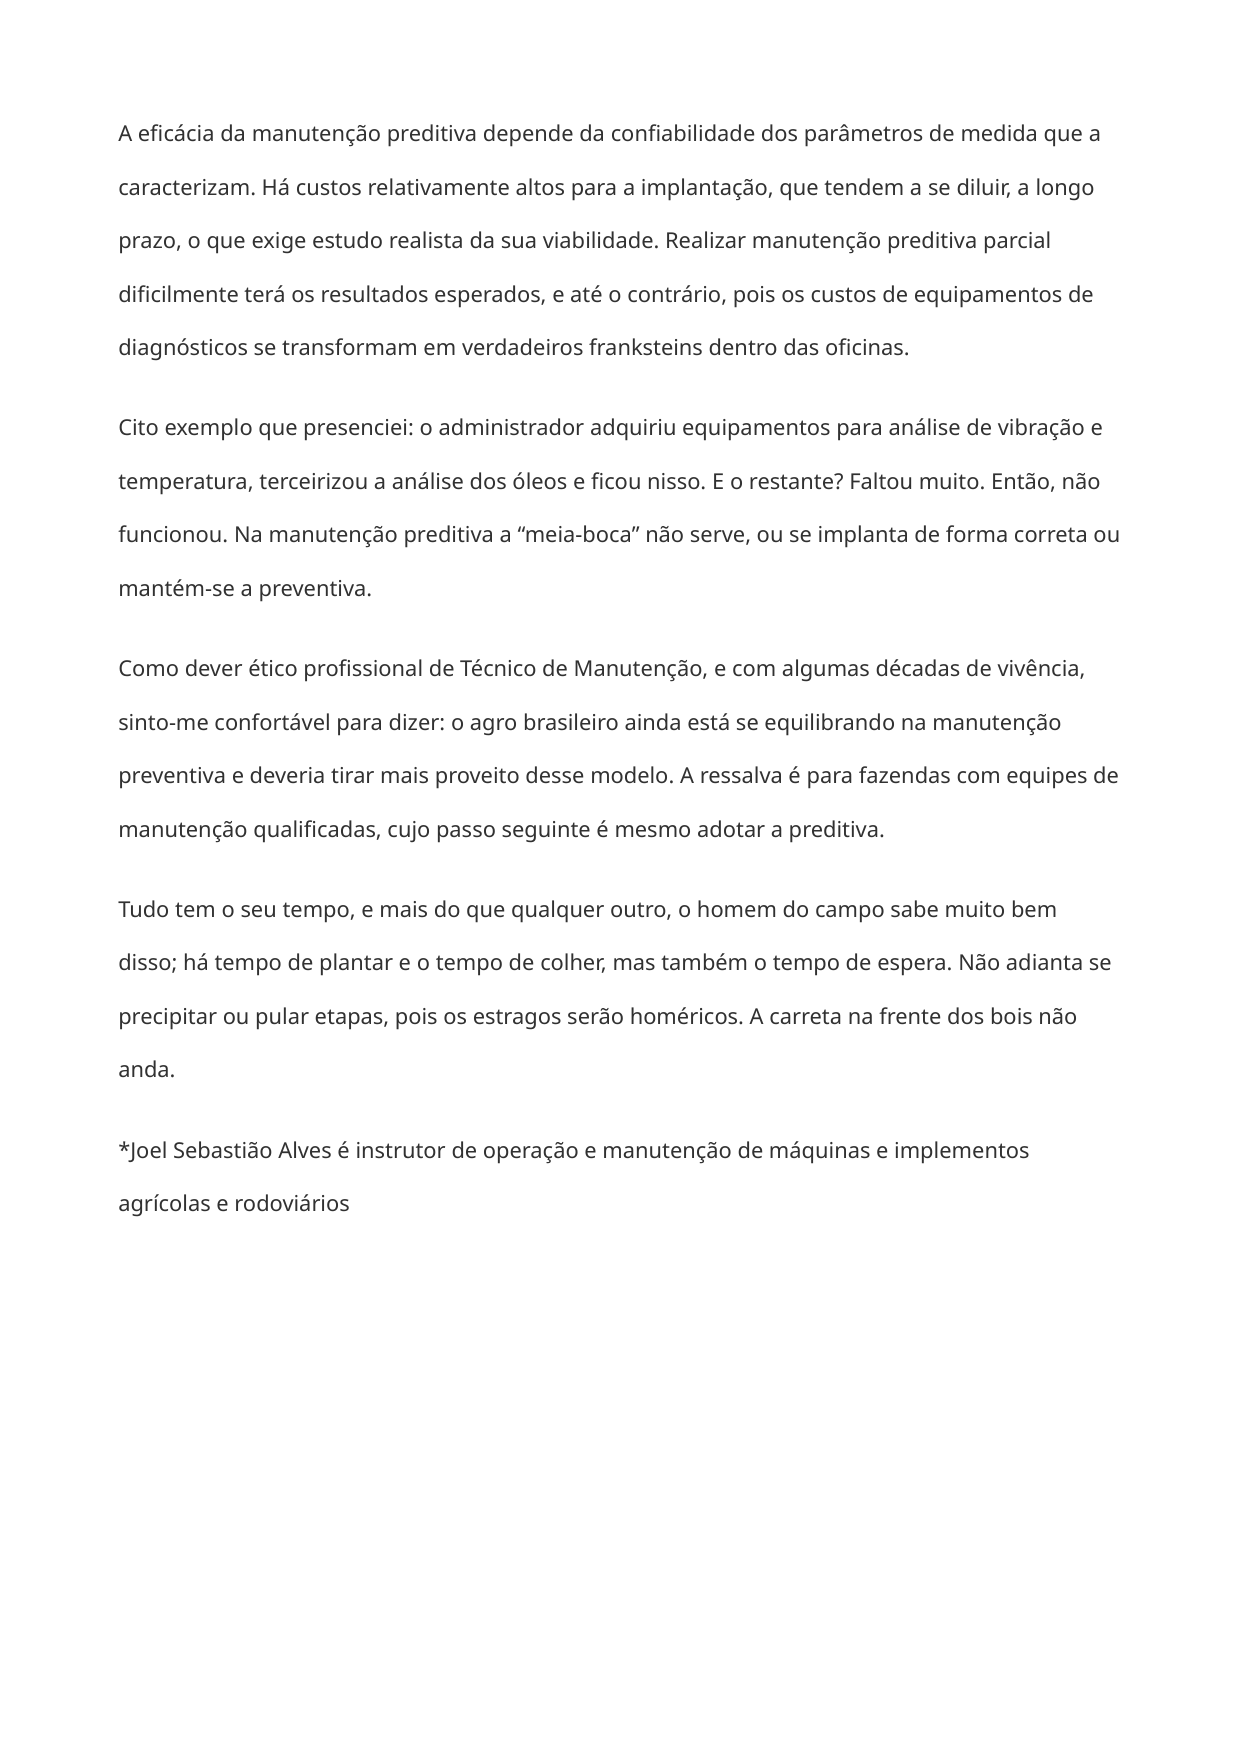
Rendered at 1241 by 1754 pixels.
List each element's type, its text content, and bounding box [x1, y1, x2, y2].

text Tudo tem o seu tempo, e mais do que qualquer outro, o homem do campo sabe muito bem disso; há tempo de plantar e o tempo de colher, mas também o tempo de espera. Não adianta se precipitar ou pular etapas, pois os estragos serão homéricos. A carreta na frente dos bois não anda. [118, 894, 1122, 1084]
text Como dever ético profissional de Técnico de Manutenção, e com algumas décadas de vivência, sinto-me confortável para dizer: o agro brasileiro ainda está se equilibrando na manutenção preventiva e deveria tirar mais proveito desse modelo. A ressalva é para fazendas com equipes de manutenção qualificadas, cujo passo seguinte é mesmo adotar a preditiva. [118, 653, 1122, 843]
text Cito exemplo que presenciei: o administrador adquiriu equipamentos para análise de vibração e temperatura, terceirizou a análise dos óleos e ficou nisso. E o restante? Faltou muito. Então, não funcionou. Na manutenção preditiva a “meia-boca” não serve, ou se implanta de forma correta ou mantém-se a preventiva. [118, 412, 1122, 603]
text *Joel Sebastião Alves é instrutor de operação e manutenção de máquinas e implementos agrícolas e rodoviários [118, 1134, 1122, 1218]
text A eficácia da manutenção preditiva depende da confiabilidade dos parâmetros de medida que a caracterizam. Há custos relativamente altos para a implantação, que tendem a se diluir, a longo prazo, o que exige estudo realista da sua viabilidade. Realizar manutenção preditiva parcial dificilmente terá os resultados esperados, e até o contrário, pois os custos de equipamentos de diagnósticos se transformam em verdadeiros franksteins dentro das oficinas. [118, 118, 1122, 362]
